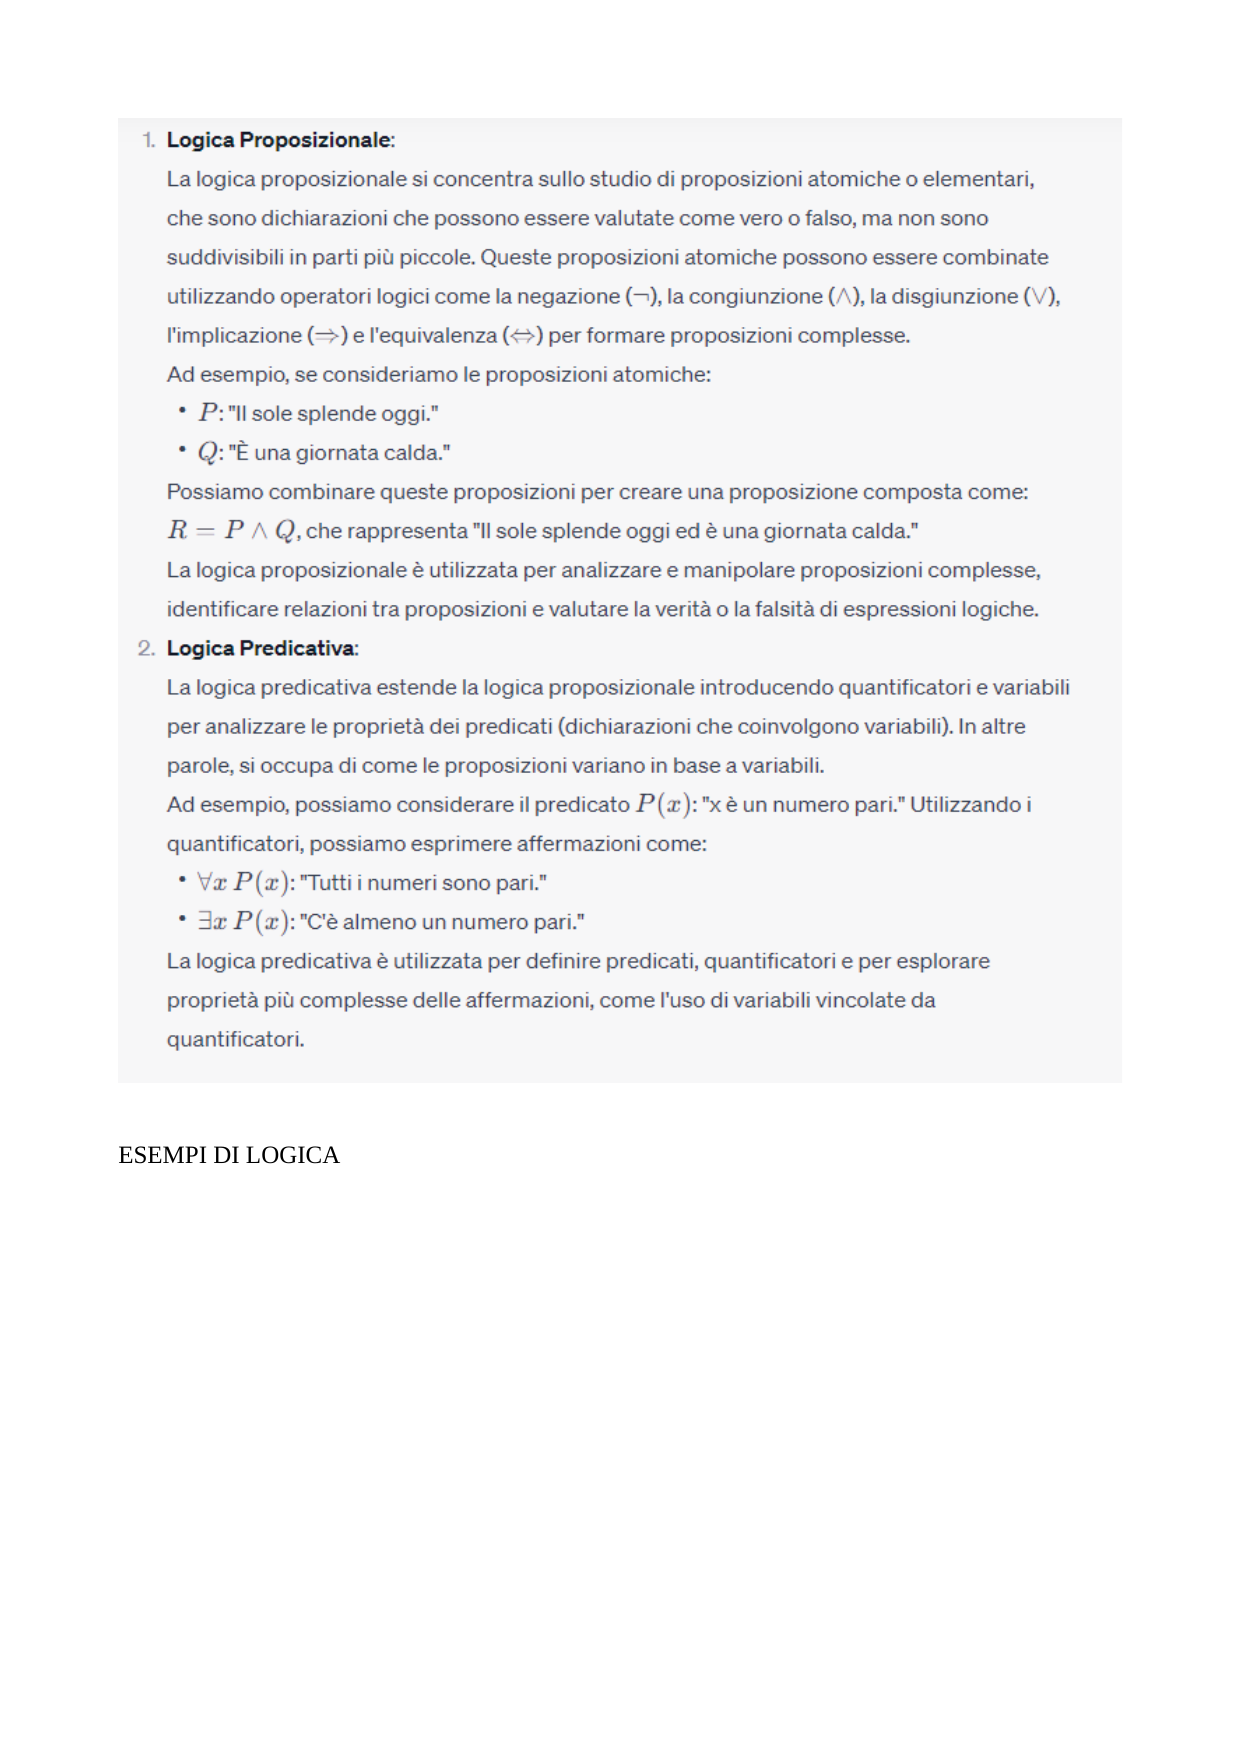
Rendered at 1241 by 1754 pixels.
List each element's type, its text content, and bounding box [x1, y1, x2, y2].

text ESEMPI DI LOGICA [118, 1140, 1122, 1169]
picture [118, 118, 1123, 1083]
